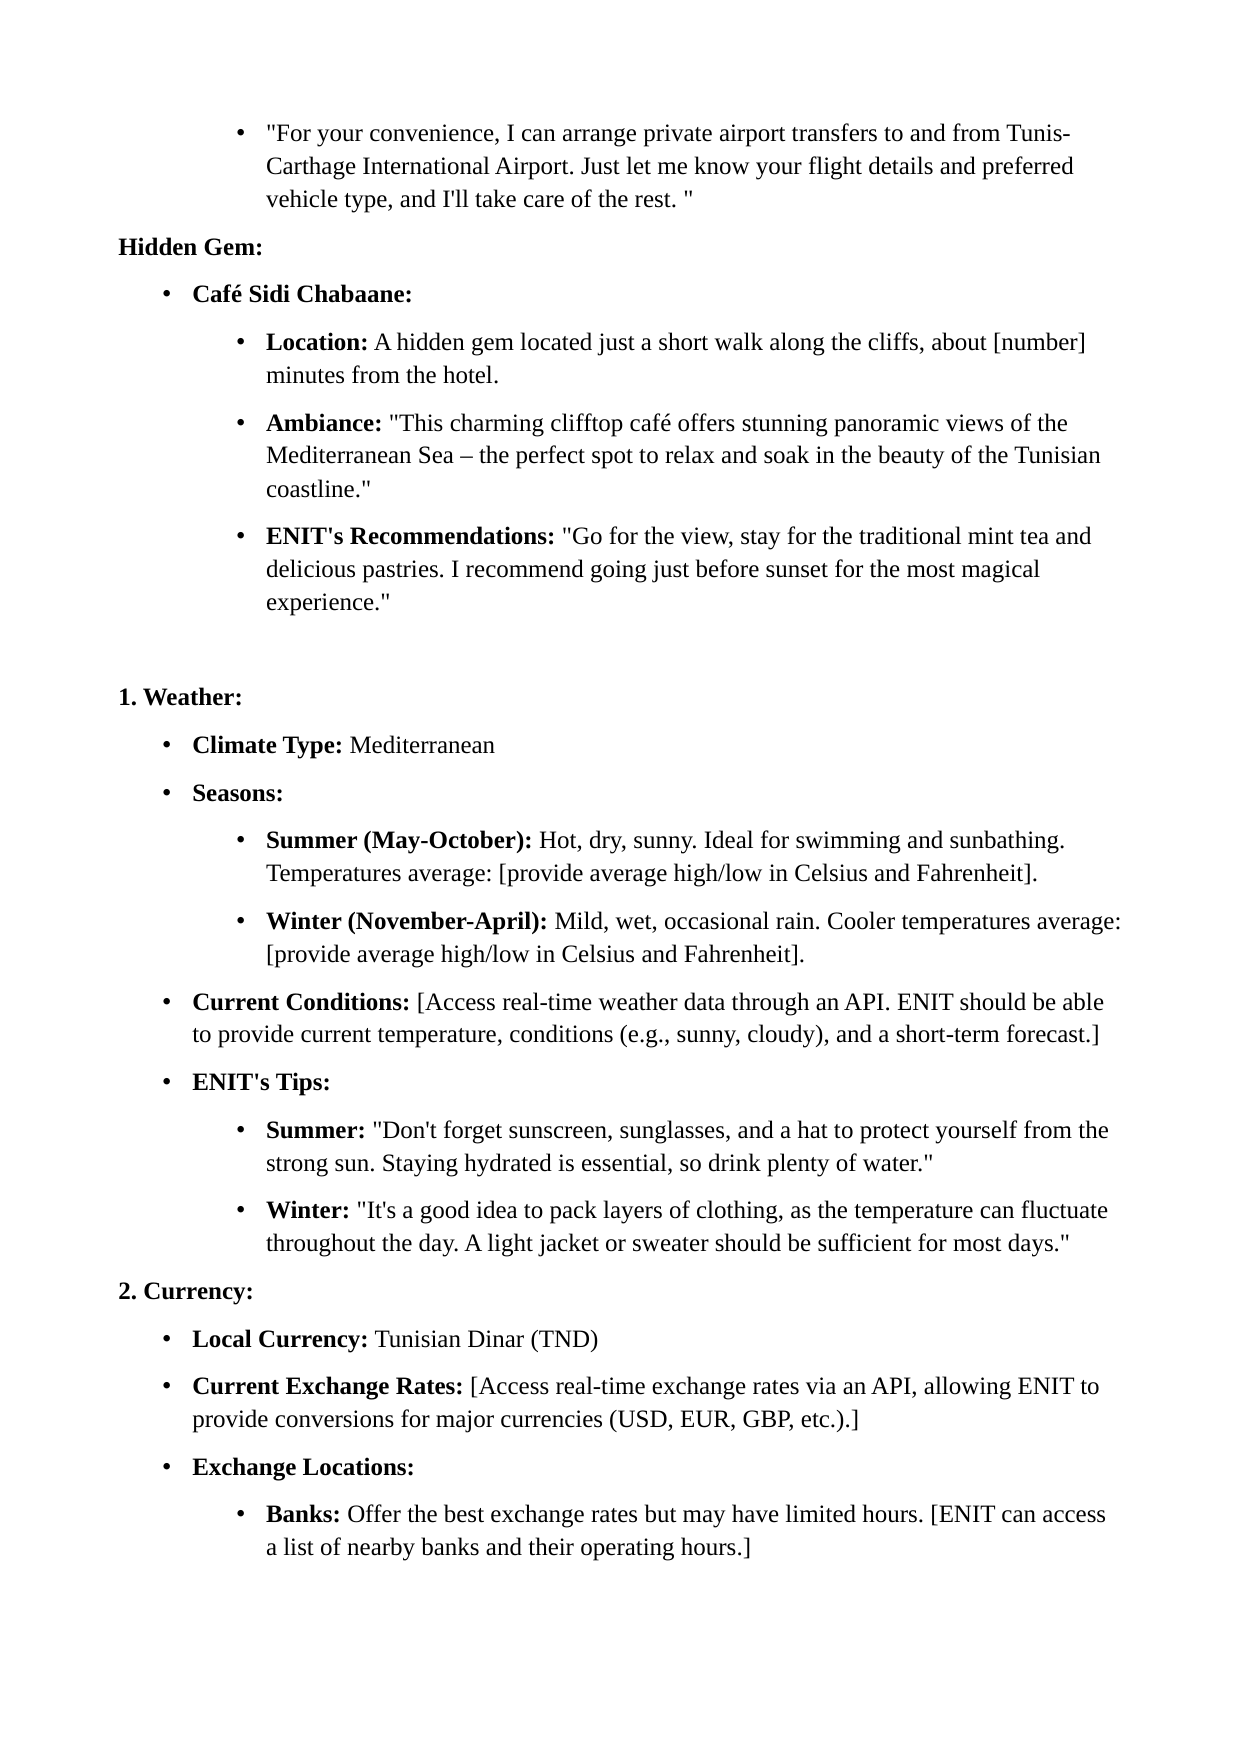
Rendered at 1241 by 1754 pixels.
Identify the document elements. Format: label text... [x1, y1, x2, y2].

list Summer (May-October): Hot, dry, sunny. Ideal for swimming and sunbathing. Temperatures average: [provide average high/low in Celsius and Fahrenheit]. [236, 825, 1122, 887]
list Winter (November-April): Mild, wet, occasional rain. Cooler temperatures average: [provide average high/low in Celsius and Fahrenheit]. [236, 906, 1122, 968]
list ENIT's Recommendations: "Go for the view, stay for the traditional mint tea and delicious pastries. I recommend going just before sunset for the most magical experience." [236, 521, 1122, 616]
text 2. Currency: [118, 1276, 1122, 1305]
list Seasons: [162, 778, 1122, 806]
list Local Currency: Tunisian Dinar (TND) [162, 1324, 1122, 1352]
list Current Conditions: [Access real-time weather data through an API. ENIT should be able to provide current temperature, conditions (e.g., sunny, cloudy), and a short-term forecast.] [162, 987, 1122, 1048]
text Hidden Gem: [118, 232, 1122, 261]
list Ambiance: "This charming clifftop café offers stunning panoramic views of the Mediterranean Sea – the perfect spot to relax and soak in the beauty of the Tunisian coastline." [236, 408, 1122, 502]
list Location: A hidden gem located just a short walk along the cliffs, about [number] minutes from the hotel. [236, 327, 1122, 389]
list "For your convenience, I can arrange private airport transfers to and from Tunis-Carthage International Airport. Just let me know your flight details and preferred vehicle type, and I'll take care of the rest. " [236, 118, 1122, 213]
list Banks: Offer the best exchange rates but may have limited hours. [ENIT can access a list of nearby banks and their operating hours.] [236, 1499, 1122, 1561]
text 1. Weather: [118, 682, 1122, 711]
list ENIT's Tips: [162, 1067, 1122, 1096]
list Exchange Locations: [162, 1452, 1122, 1481]
list Summer: "Don't forget sunscreen, sunglasses, and a hat to protect yourself from the strong sun. Staying hydrated is essential, so drink plenty of water." [236, 1115, 1122, 1177]
list Current Exchange Rates: [Access real-time exchange rates via an API, allowing ENIT to provide conversions for major currencies (USD, EUR, GBP, etc.).] [162, 1371, 1122, 1433]
list Climate Type: Mediterranean [162, 730, 1122, 759]
list Winter: "It's a good idea to pack layers of clothing, as the temperature can fluctuate throughout the day. A light jacket or sweater should be sufficient for most days." [236, 1195, 1122, 1257]
list Café Sidi Chabaane: [162, 279, 1122, 308]
